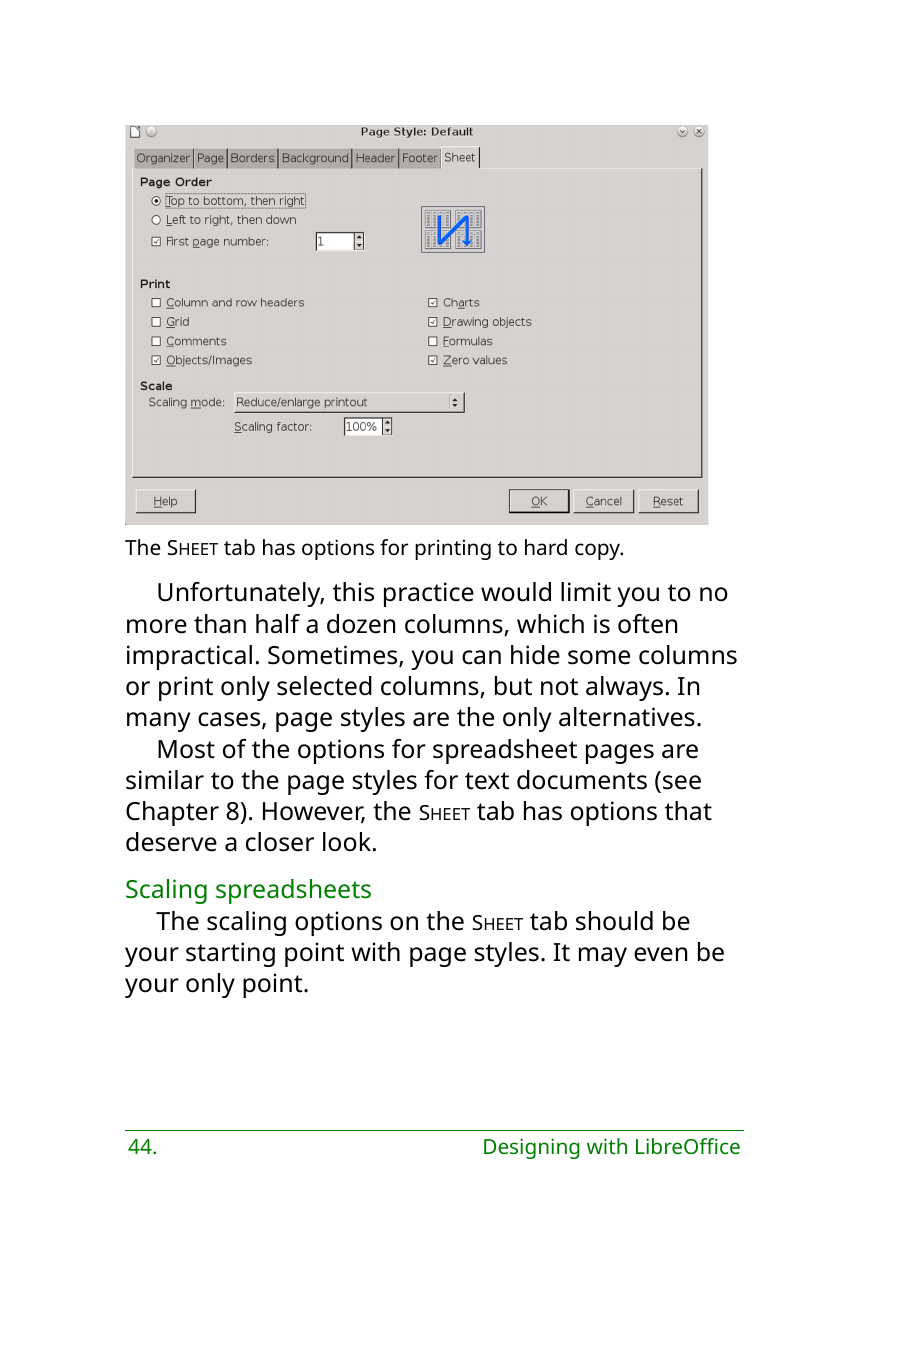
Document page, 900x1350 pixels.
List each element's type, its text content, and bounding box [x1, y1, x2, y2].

text Most of the options for spreadsheet pages are similar to the page styles for text documents (see Chapter 8). However, the Sheet tab has options that deserve a closer look. [125, 733, 744, 858]
picture [125, 125, 709, 525]
text Unfortunately, this practice would limit you to no more than half a dozen columns, which is often impractical. Sometimes, you can hide some columns or print only selected columns, but not always. In many cases, page styles are the only alternatives. [125, 577, 744, 733]
table_cell The Sheet tab has options for printing to hard copy. [125, 526, 744, 561]
subtitle Scaling spreadsheets [125, 874, 744, 905]
table_header [125, 125, 744, 526]
text The scaling options on the Sheet tab should be your starting point with page styles. It may even be your only point. [125, 905, 744, 999]
